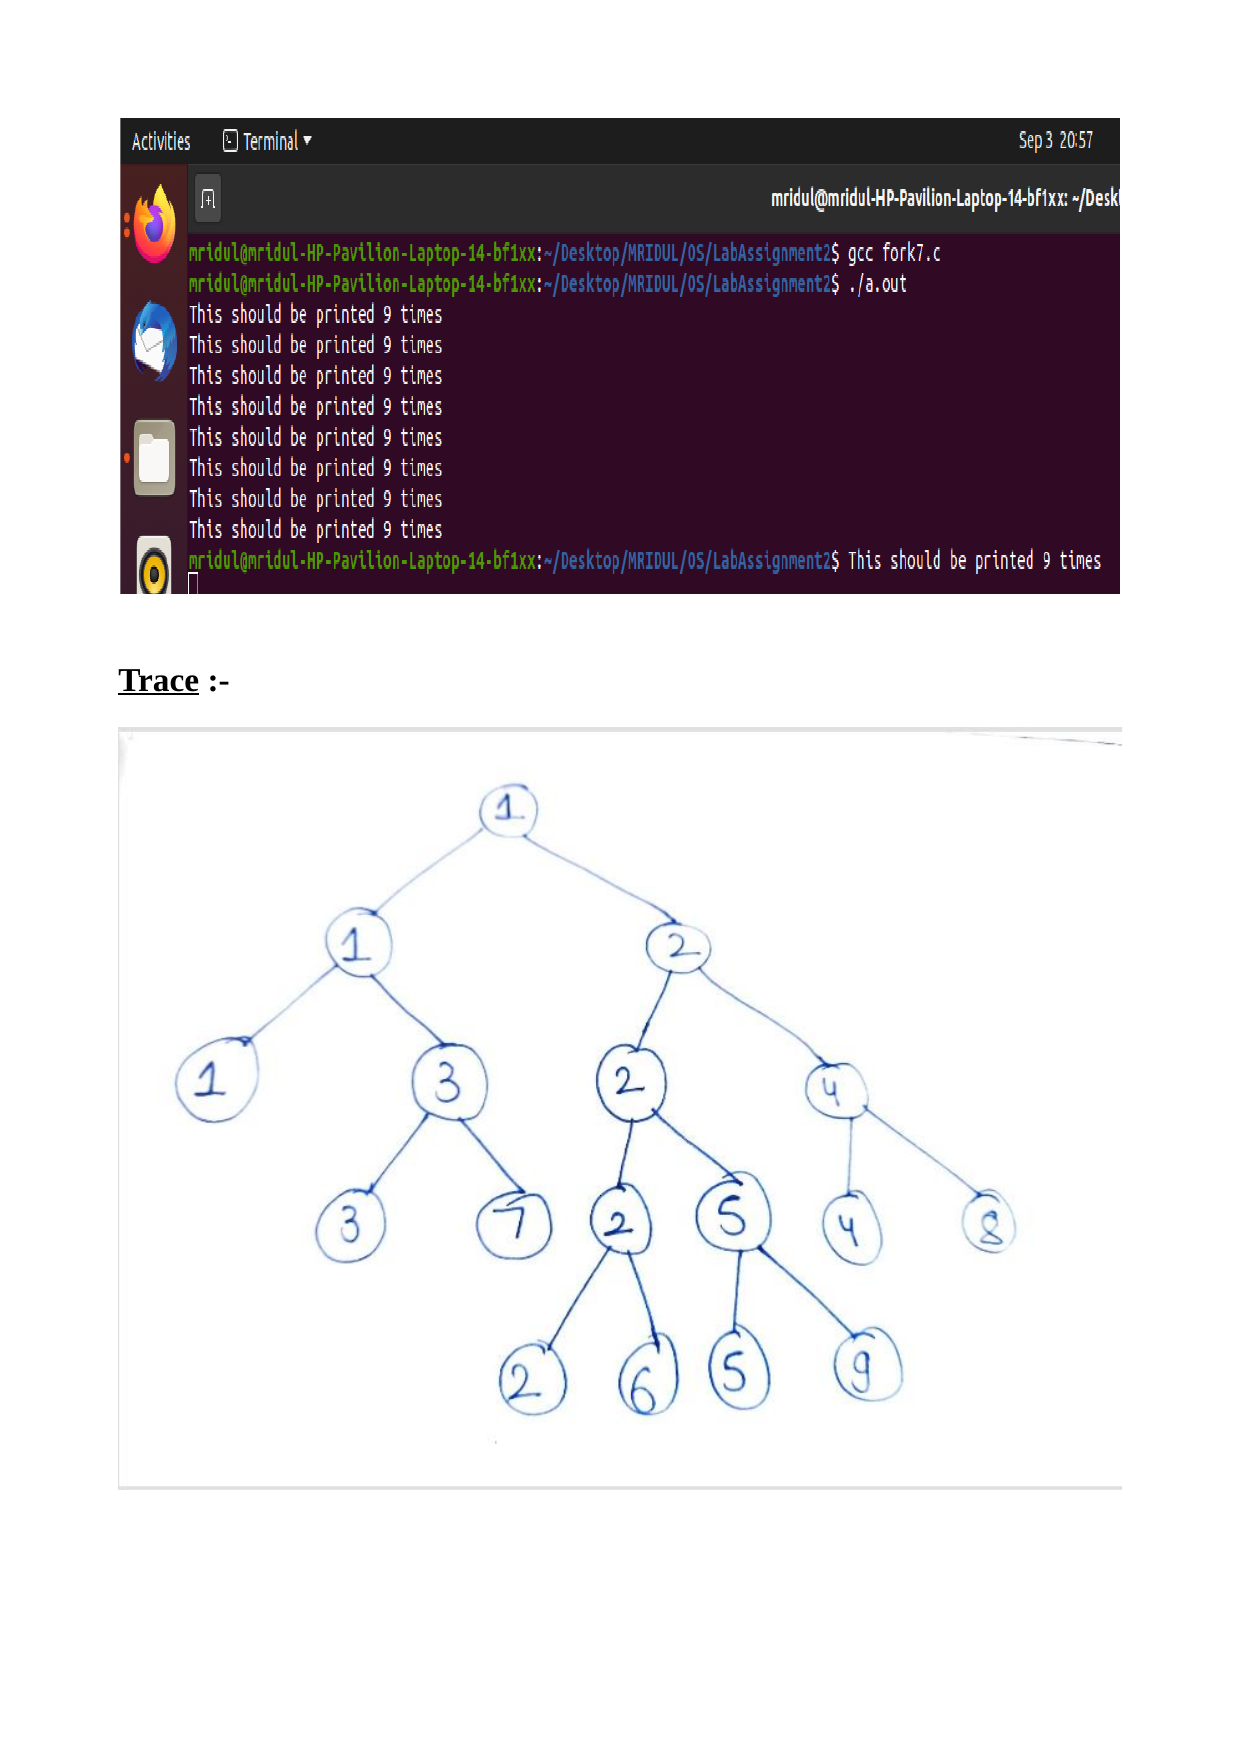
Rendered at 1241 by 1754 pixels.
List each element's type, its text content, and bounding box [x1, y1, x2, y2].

text Trace :- [118, 660, 1122, 698]
picture [118, 727, 1123, 1490]
